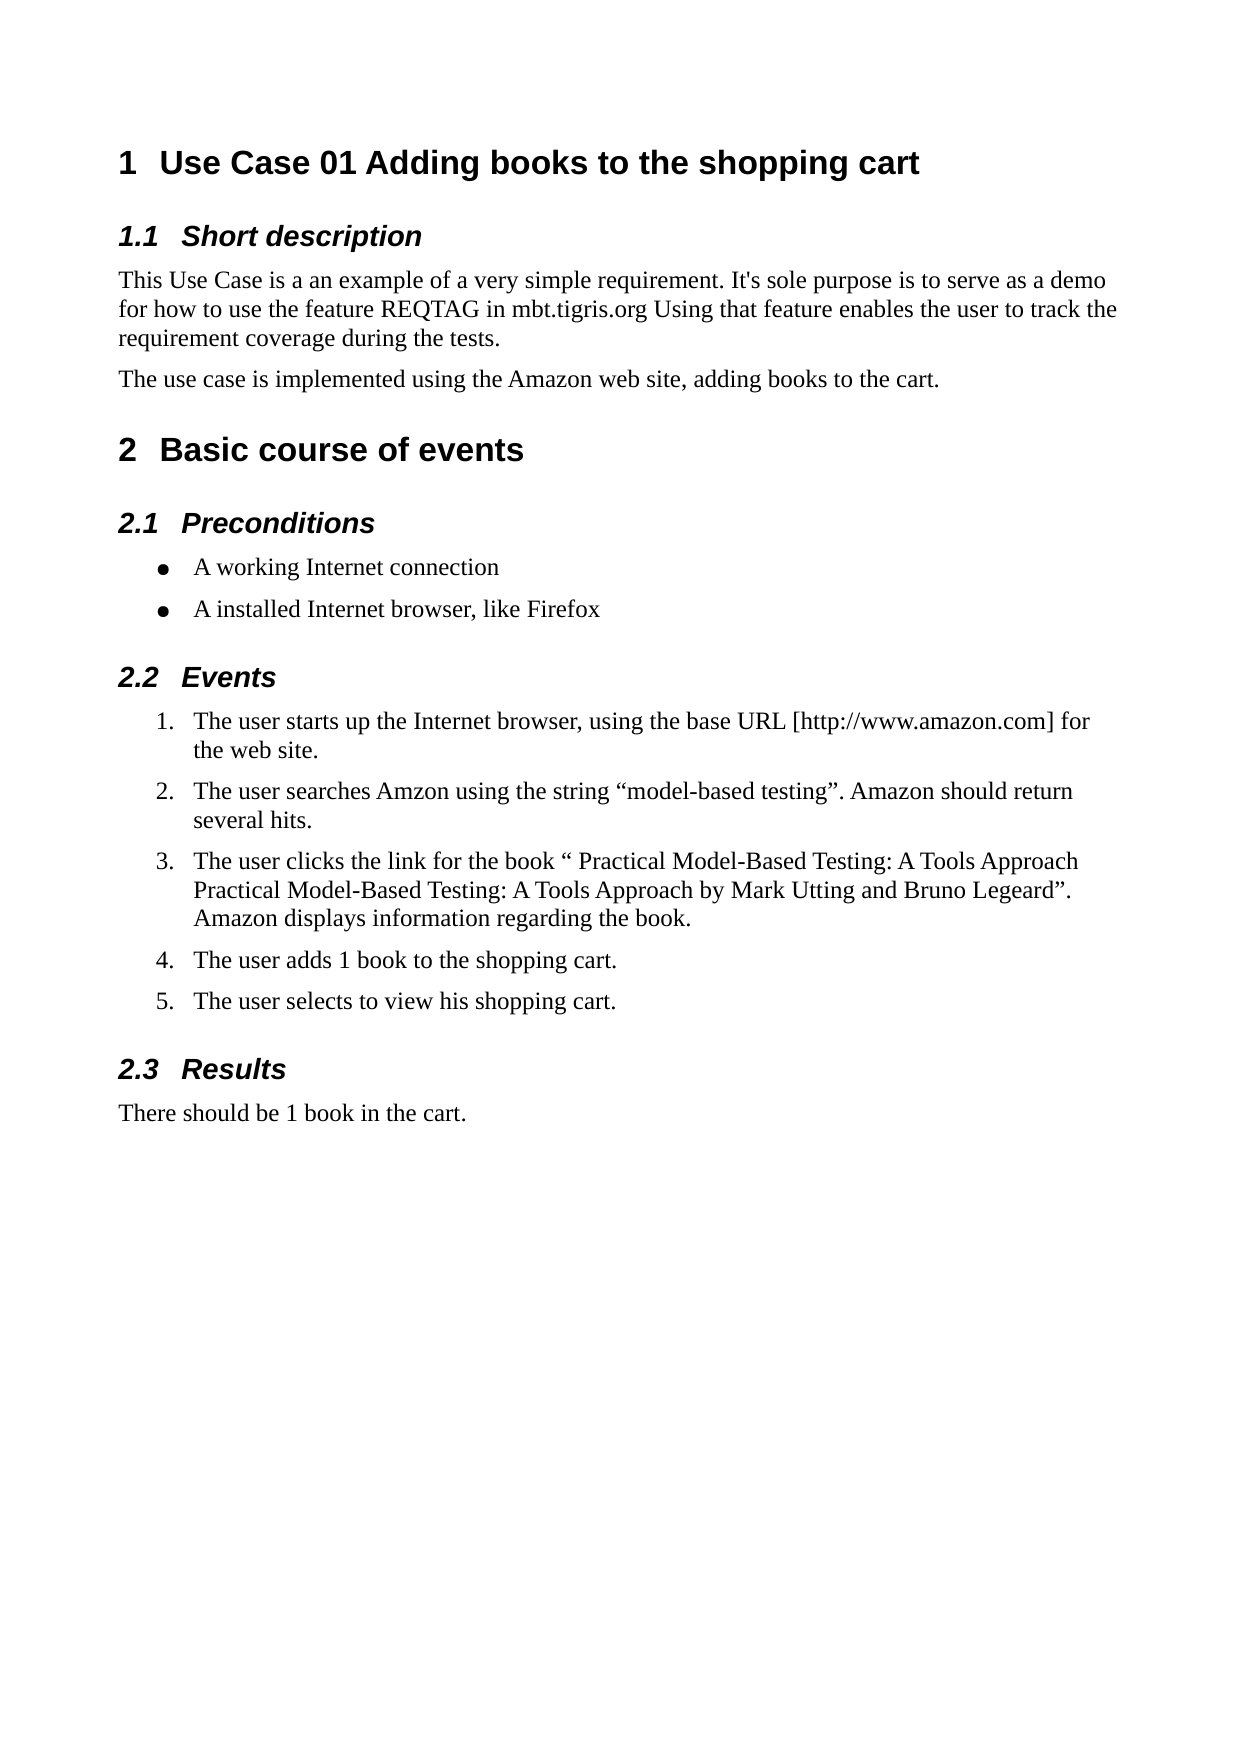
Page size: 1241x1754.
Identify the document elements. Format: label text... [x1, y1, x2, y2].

text This Use Case is a an example of a very simple requirement. It's sole purpose is to serve as a demo for how to use the feature REQTAG in mbt.tigris.org Using that feature enables the user to track the requirement coverage during the tests. [118, 265, 1122, 352]
list A installed Internet browser, like Firefox [156, 594, 1122, 622]
subtitle Events [118, 660, 1122, 693]
list A working Internet connection [156, 552, 1122, 581]
subtitle Preconditions [118, 506, 1122, 540]
text There should be 1 book in the cart. [118, 1098, 1122, 1127]
list The user searches Amzon using the string “model-based testing”. Amazon should return several hits. [156, 776, 1122, 833]
list The user starts up the Internet browser, using the base URL [http://www.amazon.com] for the web site. [156, 706, 1122, 763]
text The use case is implemented using the Amazon web site, adding books to the cart. [118, 364, 1122, 393]
subtitle Basic course of events [118, 430, 1122, 469]
list The user adds 1 book to the shopping cart. [156, 945, 1122, 973]
list The user selects to view his shopping cart. [156, 986, 1122, 1015]
subtitle Results [118, 1052, 1122, 1086]
subtitle Short description [118, 219, 1122, 253]
subtitle Use Case 01 Adding books to the shopping cart [118, 143, 1122, 182]
list The user clicks the link for the book “ Practical Model-Based Testing: A Tools Approach Practical Model-Based Testing: A Tools Approach by Mark Utting and Bruno Legeard”. Amazon displays information regarding the book. [156, 846, 1122, 932]
